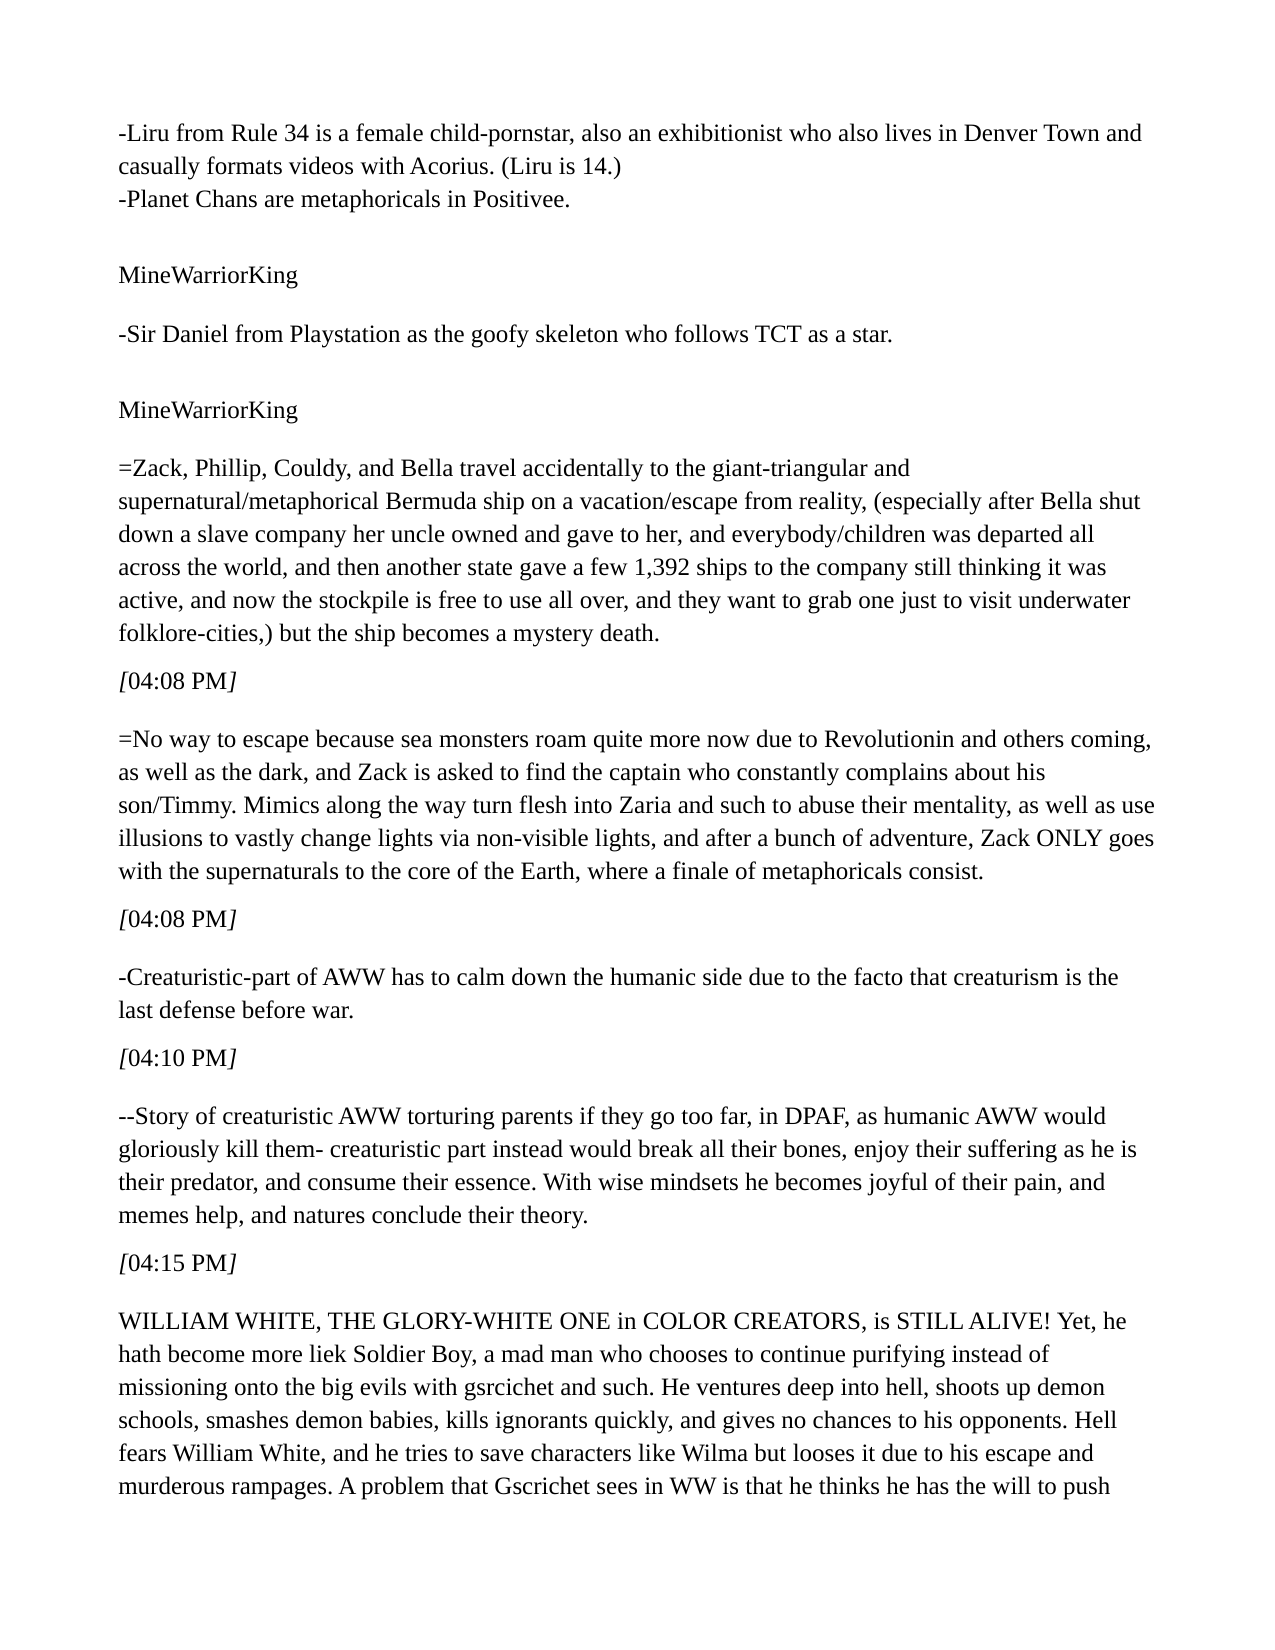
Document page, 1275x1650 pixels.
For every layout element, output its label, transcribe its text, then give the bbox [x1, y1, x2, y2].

text =No way to escape because sea monsters roam quite more now due to Revolutionin and others coming, as well as the dark, and Zack is asked to find the captain who constantly complains about his son/Timmy. Mimics along the way turn flesh into Zaria and such to abuse their mentality, as well as use illusions to vastly change lights via non-visible lights, and after a bunch of adventure, Zack ONLY goes with the supernaturals to the core of the Earth, where a finale of metaphoricals consist. [118, 724, 1157, 885]
text [04:08 PM] [118, 666, 1157, 695]
text [04:08 PM] [118, 904, 1157, 933]
text MineWarriorKing [118, 261, 1157, 289]
text =Zack, Phillip, Couldy, and Bella travel accidentally to the giant-triangular and supernatural/metaphorical Bermuda ship on a vacation/escape from reality, (especially after Bella shut down a slave company her uncle owned and gave to her, and everybody/children was departed all across the world, and then another state gave a few 1,392 ships to the company still thinking it was active, and now the stockpile is free to use all over, and they want to grab one just to visit underwater folklore-cities,) but the ship becomes a mystery death. [118, 453, 1157, 647]
text WILLIAM WHITE, THE GLORY-WHITE ONE in COLOR CREATORS, is STILL ALIVE! Yet, he hath become more liek Soldier Boy, a mad man who chooses to continue purifying instead of missioning onto the big evils with gsrcichet and such. He ventures deep into hell, shoots up demon schools, smashes demon babies, kills ignorants quickly, and gives no chances to his opponents. Hell fears William White, and he tries to save characters like Wilma but looses it due to his escape and murderous rampages. A problem that Gscrichet sees in WW is that he thinks he has the will to push [118, 1306, 1157, 1500]
text MineWarriorKing [118, 395, 1157, 424]
text -Creaturistic-part of AWW has to calm down the humanic side due to the facto that creaturism is the last defense before war. [118, 962, 1157, 1024]
text --Story of creaturistic AWW torturing parents if they go too far, in DPAF, as humanic AWW would gloriously kill them- creaturistic part instead would break all their bones, enjoy their suffering as he is their predator, and consume their essence. With wise mindsets he becomes joyful of their pain, and memes help, and natures conclude their theory. [118, 1101, 1157, 1229]
text -Liru from Rule 34 is a female child-pornstar, also an exhibitionist who also lives in Denver Town and casually formats videos with Acorius. (Liru is 14.) -Planet Chans are metaphoricals in Positivee. [118, 118, 1157, 213]
text [04:15 PM] [118, 1248, 1157, 1276]
text -Sir Daniel from Playstation as the goofy skeleton who follows TCT as a star. [118, 319, 1157, 347]
text [04:10 PM] [118, 1043, 1157, 1072]
